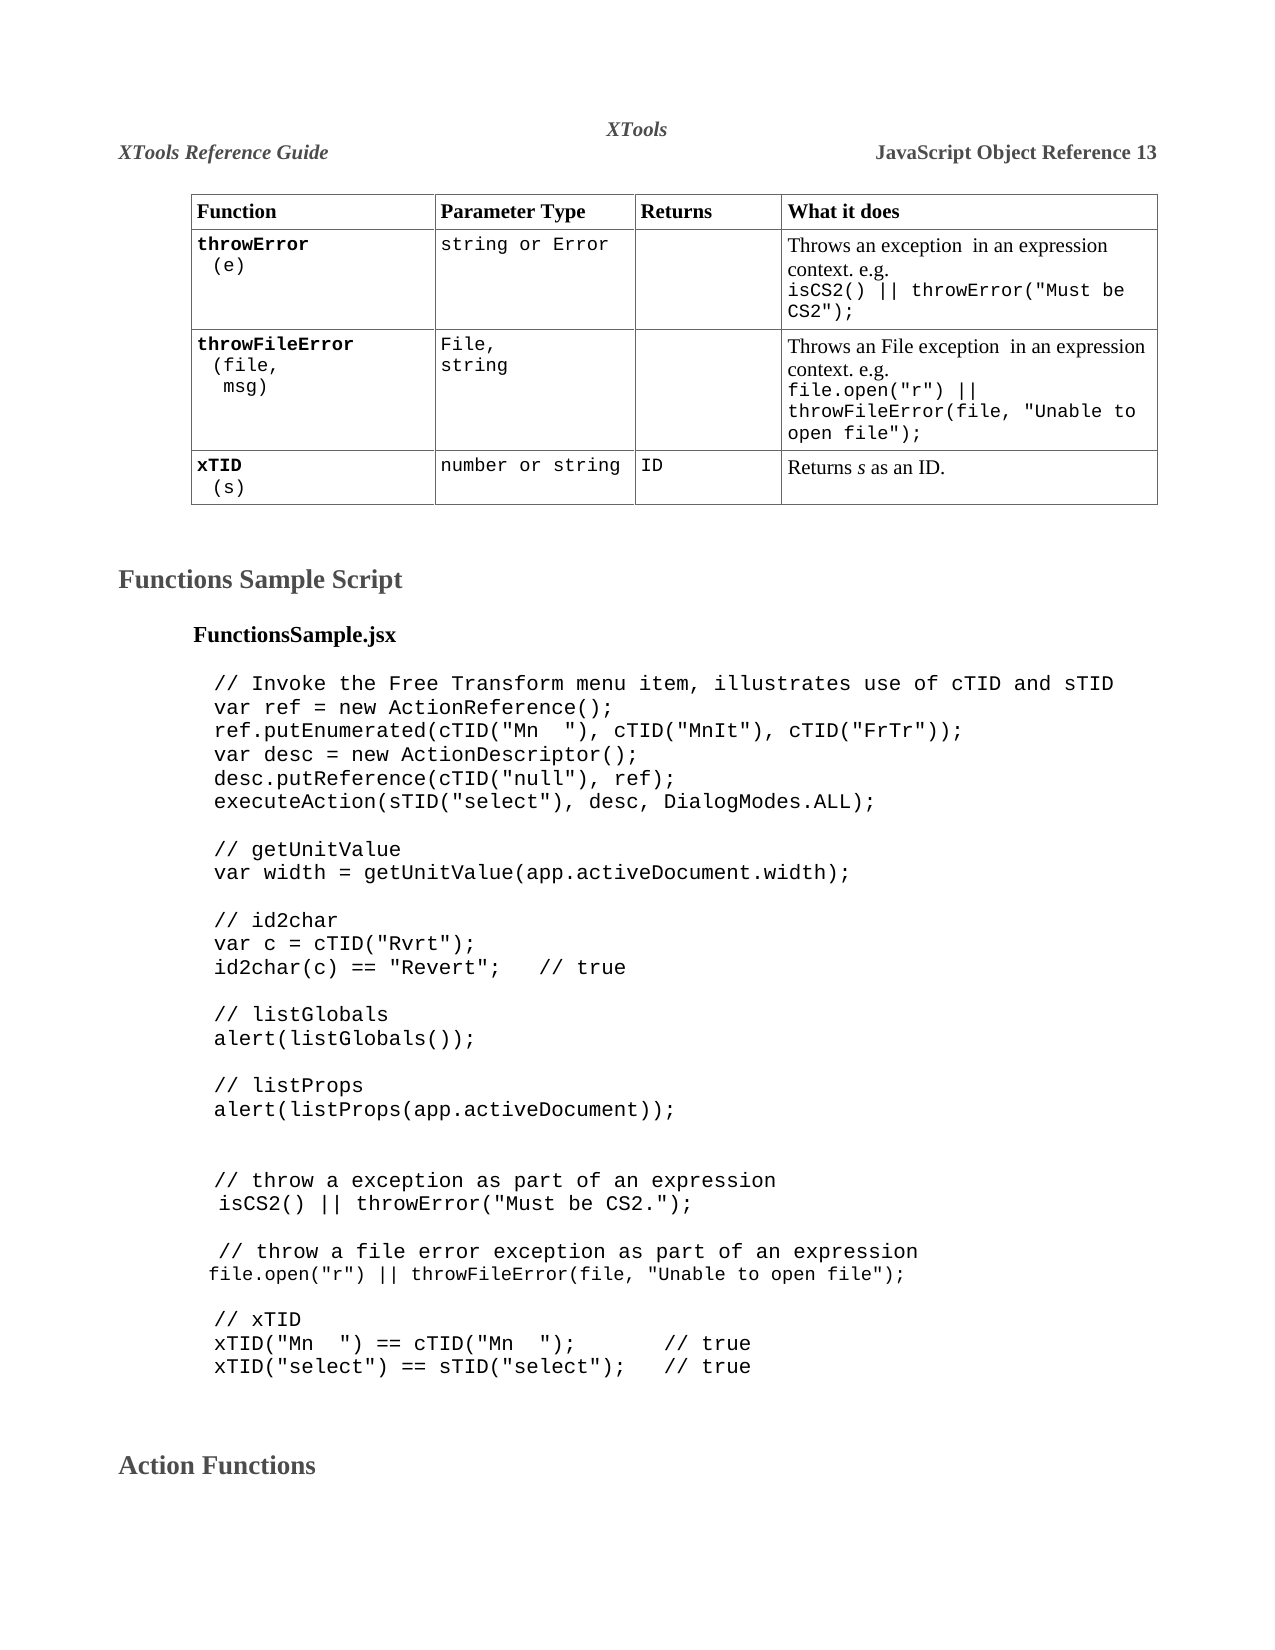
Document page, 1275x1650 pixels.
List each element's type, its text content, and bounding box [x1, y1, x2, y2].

text alert(listProps(app.activeDocument)); [213, 1099, 1157, 1122]
text FunctionsSample.jsx [192, 622, 1157, 648]
table_cell [636, 330, 781, 450]
table_header Function [192, 195, 434, 229]
table_header Parameter Type [436, 195, 634, 229]
table_cell File, string [436, 330, 634, 450]
text // throw a file error exception as part of an expression [118, 1241, 1157, 1264]
text executeAction(sTID("select"), desc, DialogModes.ALL); [213, 791, 1157, 815]
text id2char(c) == "Revert"; // true [213, 957, 1157, 981]
text file.open("r") || throwFileError(file, "Unable to open file"); [118, 1264, 1157, 1286]
table_header Returns [636, 195, 781, 229]
table_cell number or string [436, 451, 634, 504]
text // getUnitValue [213, 839, 1157, 862]
text ref.putEnumerated(cTID("Mn "), cTID("MnIt"), cTID("FrTr")); [213, 720, 1157, 744]
table_cell [636, 230, 781, 329]
table_cell Throws an exception in an expression context. e.g. isCS2() || throwError("Must be CS2"); [782, 230, 1157, 329]
table_cell xTID (s) [192, 451, 434, 504]
text // throw a exception as part of an expression [213, 1170, 1157, 1193]
text var c = cTID("Rvrt"); [213, 933, 1157, 957]
table_cell throwError (e) [192, 230, 434, 329]
text // id2char [213, 909, 1157, 933]
text xTID("select") == sTID("select"); // true [213, 1356, 1157, 1380]
text // Invoke the Free Transform menu item, illustrates use of cTID and sTID [213, 673, 1157, 697]
text // listGlobals [213, 1004, 1157, 1028]
table_cell string or Error [436, 230, 634, 329]
table_cell ID [636, 451, 781, 504]
text Action Functions [118, 1450, 1157, 1480]
text isCS2() || throwError("Must be CS2."); [118, 1193, 1157, 1217]
text desc.putReference(cTID("null"), ref); [213, 768, 1157, 791]
table_header What it does [782, 195, 1157, 229]
text xTID("Mn ") == cTID("Mn "); // true [213, 1333, 1157, 1356]
table_cell Returns s as an ID. [782, 451, 1157, 504]
text var width = getUnitValue(app.activeDocument.width); [213, 862, 1157, 886]
text var ref = new ActionReference(); [213, 697, 1157, 720]
table_cell Throws an File exception in an expression context. e.g. file.open("r") || throwFileError(file, "Unable to open file"); [782, 330, 1157, 450]
table_cell throwFileError (file, msg) [192, 330, 434, 450]
text // listProps [213, 1075, 1157, 1099]
text Functions Sample Script [118, 564, 1157, 594]
text alert(listGlobals()); [213, 1028, 1157, 1051]
text var desc = new ActionDescriptor(); [213, 744, 1157, 768]
text // xTID [213, 1309, 1157, 1333]
